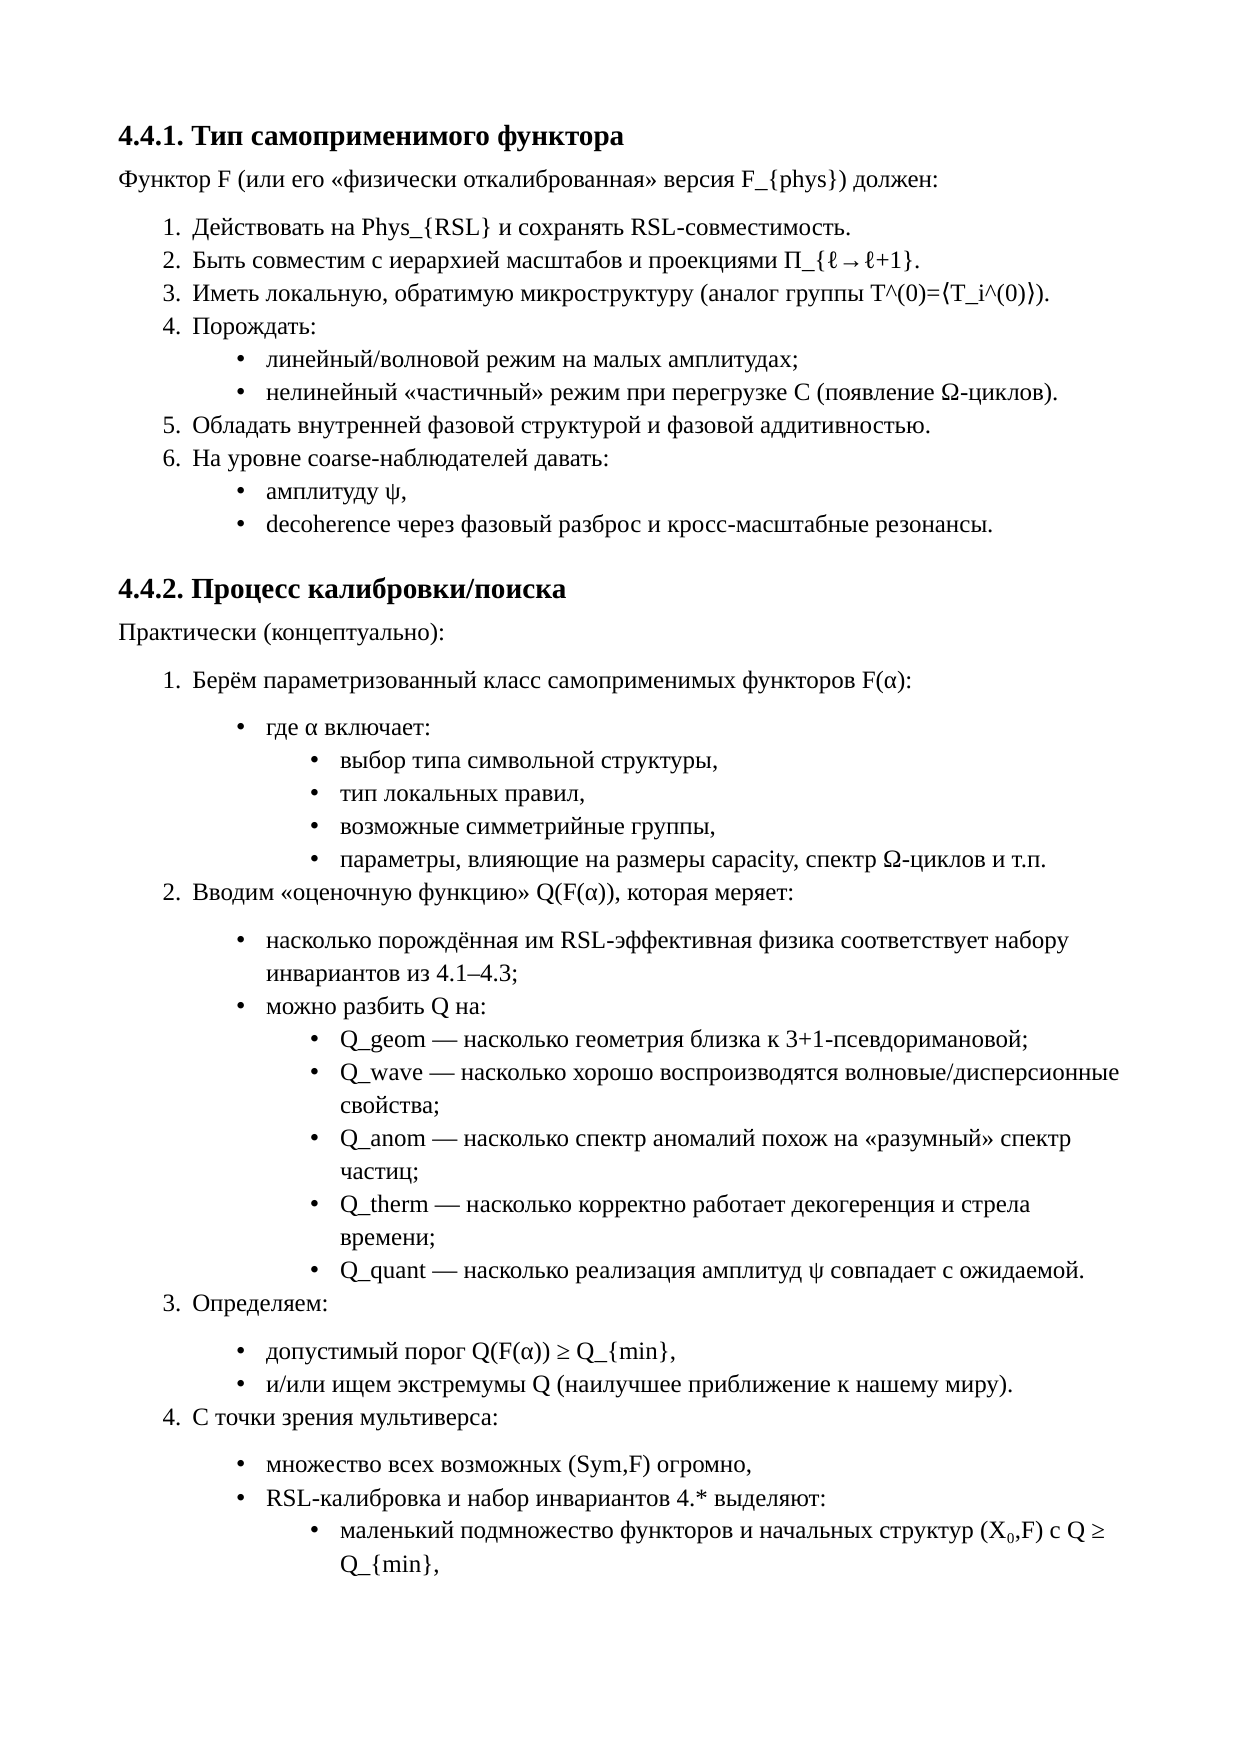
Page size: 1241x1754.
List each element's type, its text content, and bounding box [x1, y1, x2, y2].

list Q_geom — насколько геометрия близка к 3+1‑псевдоримановой; [310, 1024, 1122, 1053]
list Q_anom — насколько спектр аномалий похож на «разумный» спектр частиц; [310, 1123, 1122, 1185]
list Порождать: [162, 311, 1122, 339]
text Практически (концептуально): [118, 617, 1122, 646]
subtitle 4.4.2. Процесс калибровки/поиска [118, 571, 1122, 605]
list Иметь локальную, обратимую микроструктуру (аналог группы T^(0)=⟨T_i^(0)⟩). [162, 278, 1122, 307]
list RSL‑калибровка и набор инвариантов 4.* выделяют: [236, 1483, 1122, 1511]
list На уровне coarse‑наблюдателей давать: [162, 443, 1122, 472]
list Вводим «оценочную функцию» Q(F(α)), которая меряет: [162, 877, 1122, 906]
list допустимый порог Q(F(α)) ≥ Q_{min}, [236, 1336, 1122, 1365]
list Быть совместим с иерархией масштабов и проекциями Π_{ℓ→ℓ+1}. [162, 245, 1122, 273]
list где α включает: [236, 712, 1122, 741]
list множество всех возможных (Sym,F) огромно, [236, 1449, 1122, 1478]
list и/или ищем экстремумы Q (наилучшее приближение к нашему миру). [236, 1369, 1122, 1398]
list decoherence через фазовый разброс и кросс‑масштабные резонансы. [236, 509, 1122, 538]
list Определяем: [162, 1288, 1122, 1317]
list С точки зрения мультиверса: [162, 1402, 1122, 1431]
subtitle 4.4.1. Тип самоприменимого функтора [118, 118, 1122, 152]
list Q_therm — насколько корректно работает декогеренция и стрела времени; [310, 1189, 1122, 1251]
list нелинейный «частичный» режим при перегрузке C (появление Ω‑циклов). [236, 377, 1122, 406]
text Функтор F (или его «физически откалиброванная» версия F_{phys}) должен: [118, 164, 1122, 193]
list Q_quant — насколько реализация амплитуд ψ совпадает с ожидаемой. [310, 1255, 1122, 1284]
list выбор типа символьной структуры, [310, 745, 1122, 774]
list возможные симметрийные группы, [310, 811, 1122, 840]
list Q_wave — насколько хорошо воспроизводятся волновые/дисперсионные свойства; [310, 1057, 1122, 1119]
list Действовать на Phys_{RSL} и сохранять RSL‑совместимость. [162, 212, 1122, 241]
list Берём параметризованный класс самоприменимых функторов F(α): [162, 665, 1122, 693]
list маленький подмножество функторов и начальных структур (X₀,F) с Q ≥ Q_{min}, [310, 1516, 1122, 1577]
list тип локальных правил, [310, 778, 1122, 807]
list можно разбить Q на: [236, 991, 1122, 1020]
list насколько порождённая им RSL‑эффективная физика соответствует набору инвариантов из 4.1–4.3; [236, 925, 1122, 987]
list амплитуду ψ, [236, 476, 1122, 505]
list Обладать внутренней фазовой структурой и фазовой аддитивностью. [162, 410, 1122, 439]
list параметры, влияющие на размеры capacity, спектр Ω‑циклов и т.п. [310, 844, 1122, 873]
list линейный/волновой режим на малых амплитудах; [236, 344, 1122, 373]
